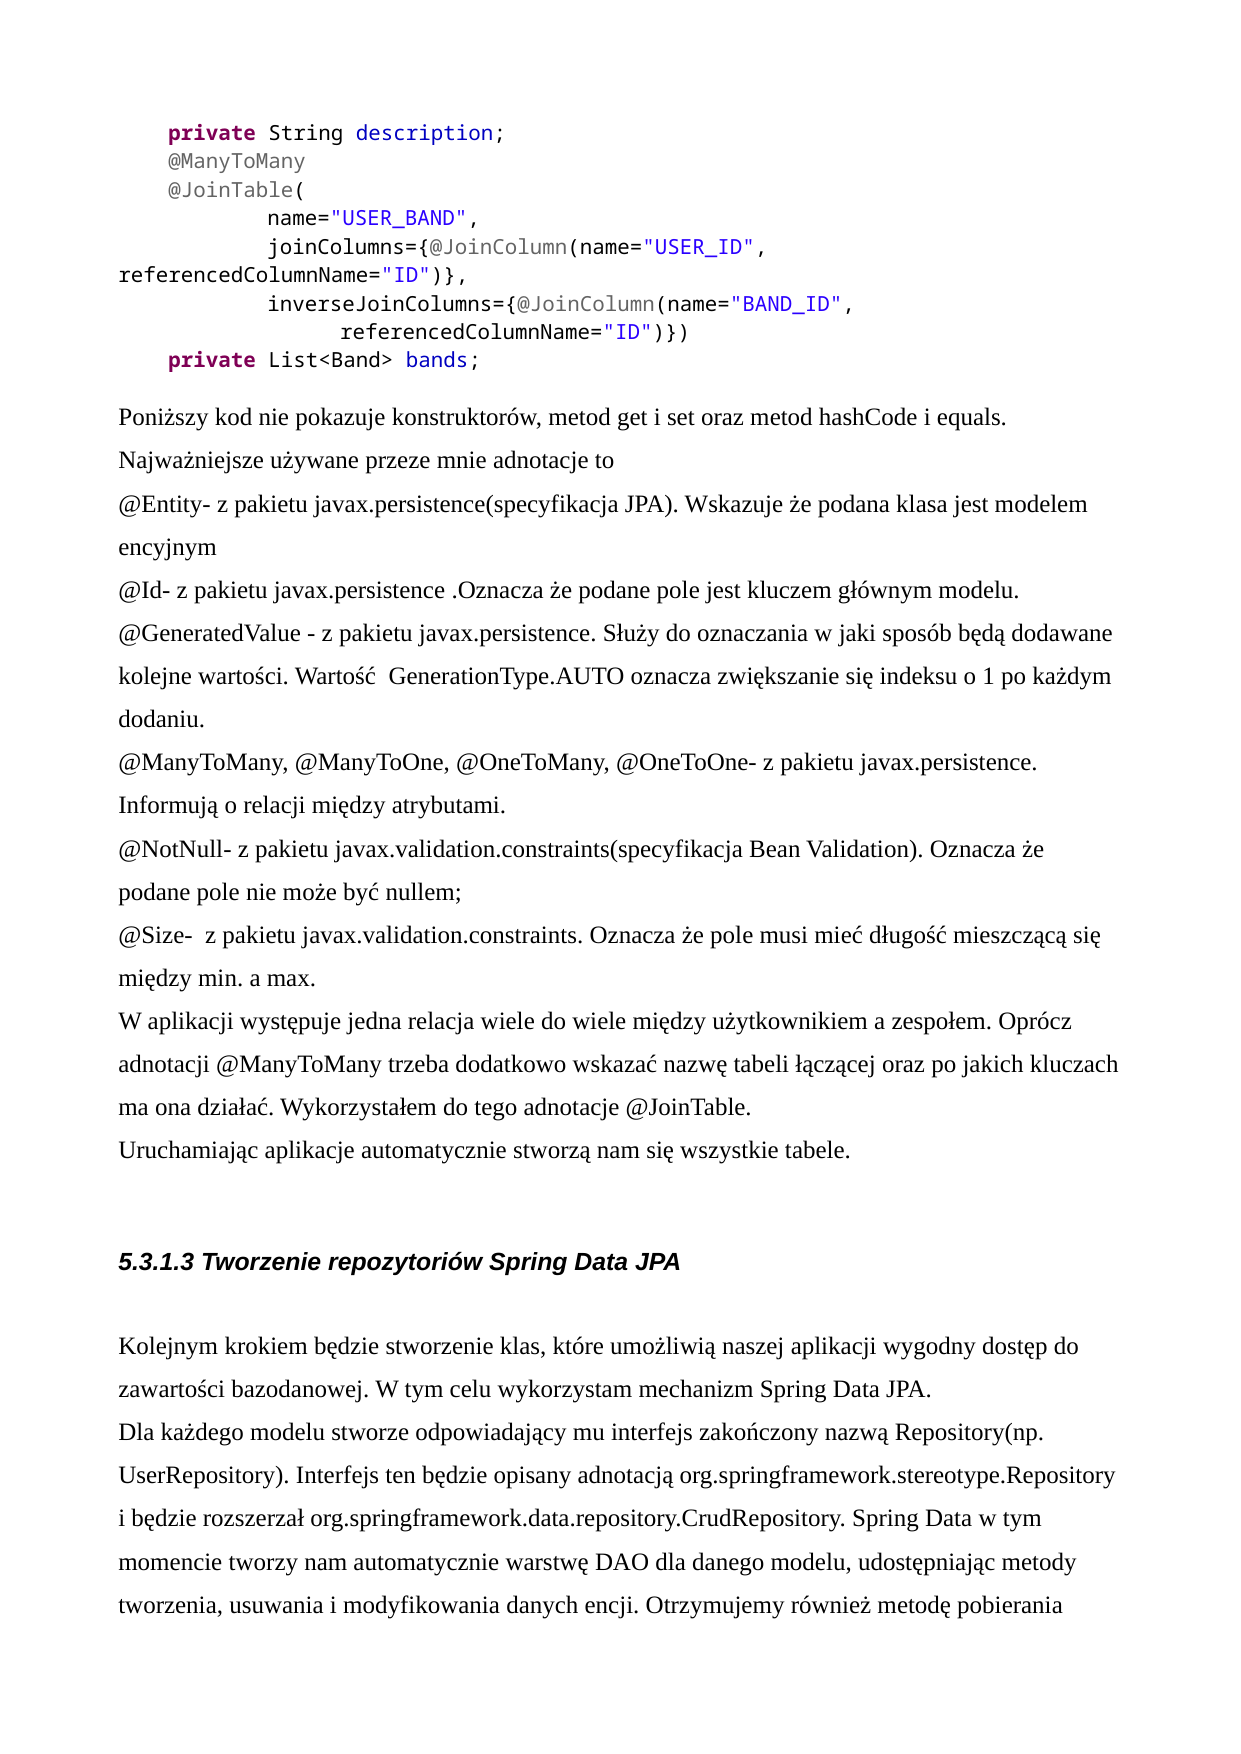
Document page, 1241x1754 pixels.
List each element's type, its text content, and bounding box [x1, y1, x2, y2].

text @Id- z pakietu javax.persistence .Oznacza że podane pole jest kluczem głównym modelu. [118, 575, 1122, 604]
text @Entity- z pakietu javax.persistence(specyfikacja JPA). Wskazuje że podana klasa jest modelem encyjnym [118, 489, 1122, 561]
list Kolejnym krokiem będzie stworzenie klas, które umożliwią naszej aplikacji wygodny dostęp do zawartości bazodanowej. W tym celu wykorzystam mechanizm Spring Data JPA. [118, 1331, 1122, 1403]
text @ManyToMany, @ManyToOne, @OneToMany, @OneToOne- z pakietu javax.persistence. Informują o relacji między atrybutami. [118, 747, 1122, 819]
text name="USER_BAND", [118, 203, 1122, 232]
text @Size- z pakietu javax.validation.constraints. Oznacza że pole musi mieć długość mieszczącą się między min. a max. [118, 920, 1122, 992]
text @ManyToMany [118, 147, 1122, 175]
text @NotNull- z pakietu javax.validation.constraints(specyfikacja Bean Validation). Oznacza że podane pole nie może być nullem; [118, 834, 1122, 906]
text @JoinTable( [118, 175, 1122, 203]
subtitle 5.3.1.3 Tworzenie repozytoriów Spring Data JPA [118, 1247, 1122, 1275]
text inverseJoinColumns={@JoinColumn(name="BAND_ID", referencedColumnName="ID")}) [118, 289, 1122, 346]
text Najważniejsze używane przeze mnie adnotacje to [118, 446, 1122, 474]
text Uruchamiając aplikacje automatycznie stworzą nam się wszystkie tabele. [118, 1136, 1122, 1164]
text W aplikacji występuje jedna relacja wiele do wiele między użytkownikiem a zespołem. Oprócz adnotacji @ManyToMany trzeba dodatkowo wskazać nazwę tabeli łączącej oraz po jakich kluczach ma ona działać. Wykorzystałem do tego adnotacje @JoinTable. [118, 1006, 1122, 1121]
text @GeneratedValue - z pakietu javax.persistence. Służy do oznaczania w jaki sposób będą dodawane kolejne wartości. Wartość GenerationType.AUTO oznacza zwiększanie się indeksu o 1 po każdym dodaniu. [118, 618, 1122, 733]
list Dla każdego modelu stworze odpowiadający mu interfejs zakończony nazwą Repository(np. UserRepository). Interfejs ten będzie opisany adnotacją org.springframework.stereotype.Repository i będzie rozszerzał org.springframework.data.repository.CrudRepository. Spring Data w tym momencie tworzy nam automatycznie warstwę DAO dla danego modelu, udostępniając metody tworzenia, usuwania i modyfikowania danych encji. Otrzymujemy również metodę pobierania [118, 1417, 1122, 1618]
text private String description; [118, 118, 1122, 147]
text Poniższy kod nie pokazuje konstruktorów, metod get i set oraz metod hashCode i equals. [118, 402, 1122, 431]
text private List<Band> bands; [118, 346, 1122, 374]
text joinColumns={@JoinColumn(name="USER_ID", referencedColumnName="ID")}, [118, 232, 1122, 289]
